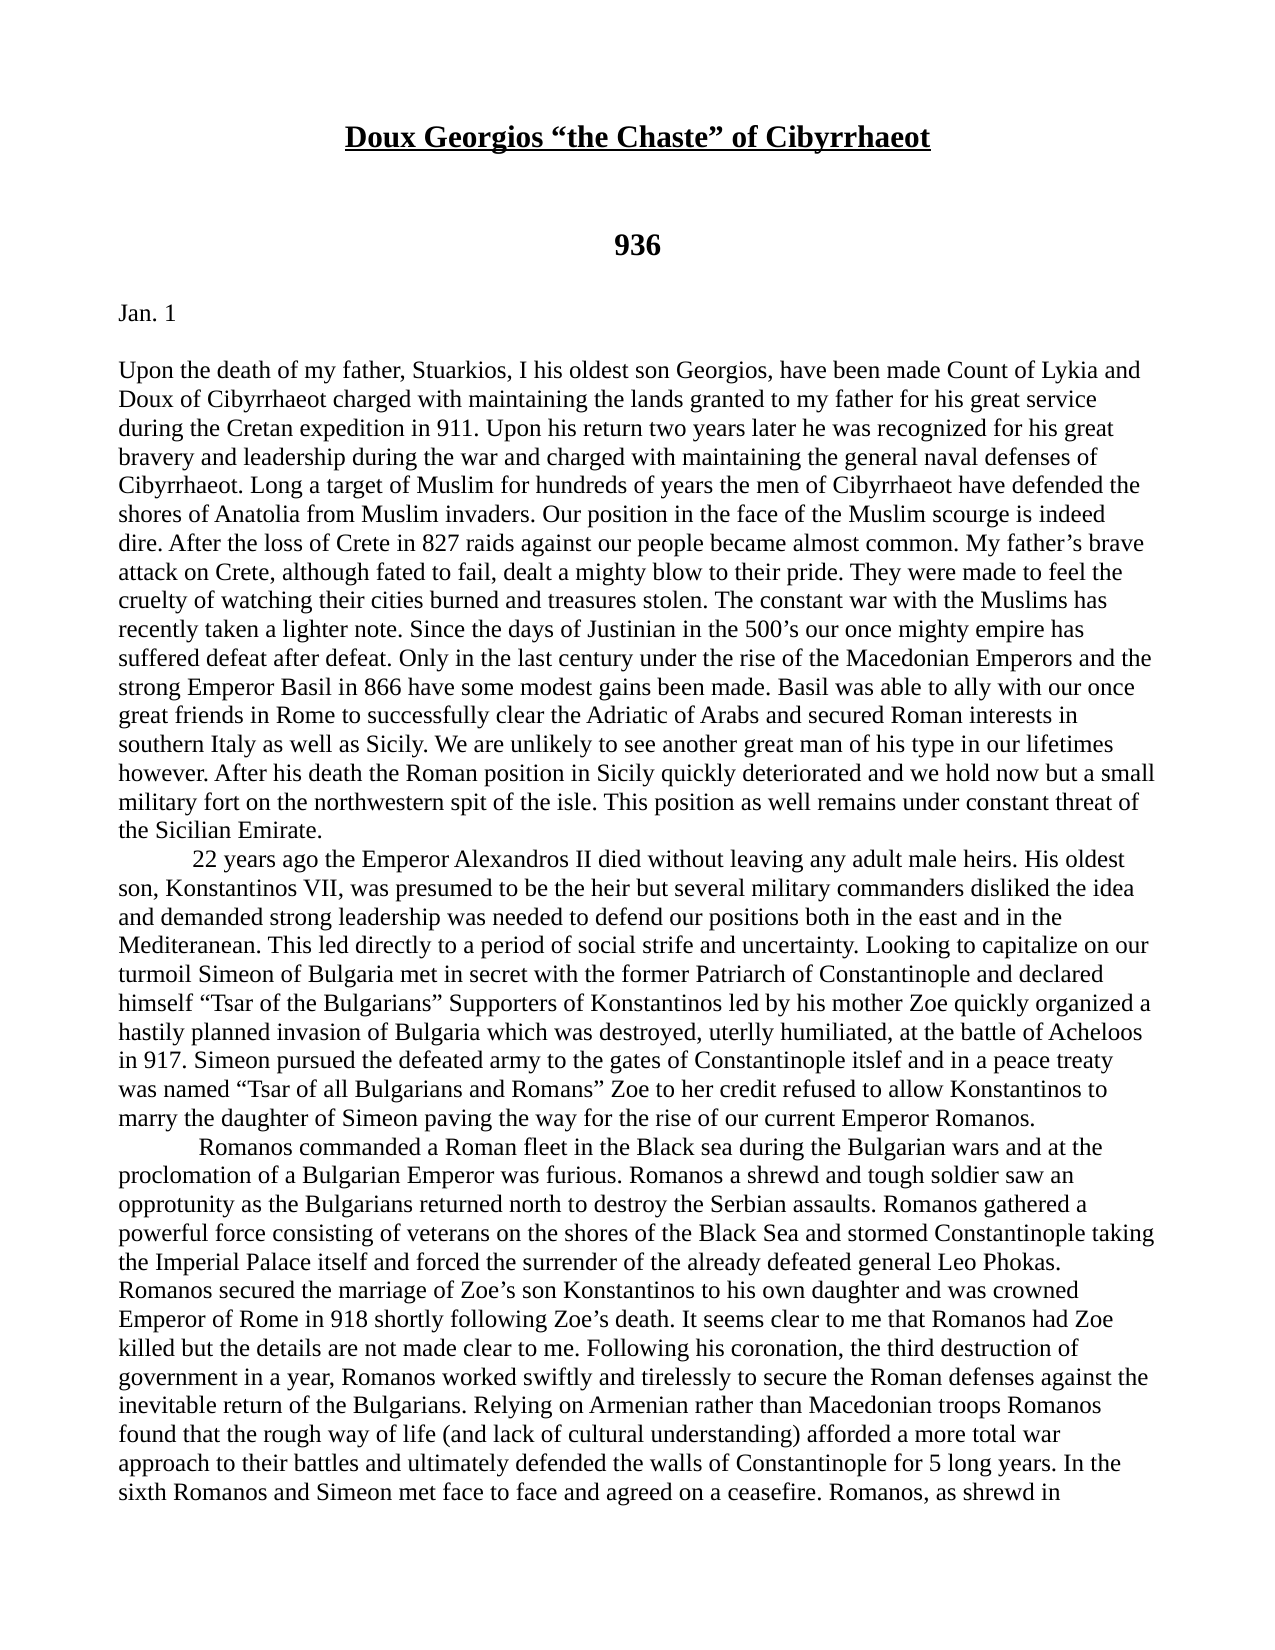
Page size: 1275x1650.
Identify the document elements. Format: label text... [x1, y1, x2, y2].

text Doux Georgios “the Chaste” of Cibyrrhaeot [118, 118, 1157, 154]
text Jan. 1 [118, 298, 1157, 327]
text Upon the death of my father, Stuarkios, I his oldest son Georgios, have been made Count of Lykia and Doux of Cibyrrhaeot charged with maintaining the lands granted to my father for his great service during the Cretan expedition in 911. Upon his return two years later he was recognized for his great bravery and leadership during the war and charged with maintaining the general naval defenses of Cibyrrhaeot. Long a target of Muslim for hundreds of years the men of Cibyrrhaeot have defended the shores of Anatolia from Muslim invaders. Our position in the face of the Muslim scourge is indeed dire. After the loss of Crete in 827 raids against our people became almost common. My father’s brave attack on Crete, although fated to fail, dealt a mighty blow to their pride. They were made to feel the cruelty of watching their cities burned and treasures stolen. The constant war with the Muslims has recently taken a lighter note. Since the days of Justinian in the 500’s our once mighty empire has suffered defeat after defeat. Only in the last century under the rise of the Macedonian Emperors and the strong Emperor Basil in 866 have some modest gains been made. Basil was able to ally with our once great friends in Rome to successfully clear the Adriatic of Arabs and secured Roman interests in southern Italy as well as Sicily. We are unlikely to see another great man of his type in our lifetimes however. After his death the Roman position in Sicily quickly deteriorated and we hold now but a small military fort on the northwestern spit of the isle. This position as well remains under constant threat of the Sicilian Emirate. [118, 355, 1157, 844]
text 936 [118, 226, 1157, 262]
text 22 years ago the Emperor Alexandros II died without leaving any adult male heirs. His oldest son, Konstantinos VII, was presumed to be the heir but several military commanders disliked the idea and demanded strong leadership was needed to defend our positions both in the east and in the Mediteranean. This led directly to a period of social strife and uncertainty. Looking to capitalize on our turmoil Simeon of Bulgaria met in secret with the former Patriarch of Constantinople and declared himself “Tsar of the Bulgarians” Supporters of Konstantinos led by his mother Zoe quickly organized a hastily planned invasion of Bulgaria which was destroyed, uterlly humiliated, at the battle of Acheloos in 917. Simeon pursued the defeated army to the gates of Constantinople itslef and in a peace treaty was named “Tsar of all Bulgarians and Romans” Zoe to her credit refused to allow Konstantinos to marry the daughter of Simeon paving the way for the rise of our current Emperor Romanos. [118, 844, 1157, 1132]
text Romanos commanded a Roman fleet in the Black sea during the Bulgarian wars and at the proclomation of a Bulgarian Emperor was furious. Romanos a shrewd and tough soldier saw an opprotunity as the Bulgarians returned north to destroy the Serbian assaults. Romanos gathered a powerful force consisting of veterans on the shores of the Black Sea and stormed Constantinople taking the Imperial Palace itself and forced the surrender of the already defeated general Leo Phokas. Romanos secured the marriage of Zoe’s son Konstantinos to his own daughter and was crowned Emperor of Rome in 918 shortly following Zoe’s death. It seems clear to me that Romanos had Zoe killed but the details are not made clear to me. Following his coronation, the third destruction of government in a year, Romanos worked swiftly and tirelessly to secure the Roman defenses against the inevitable return of the Bulgarians. Relying on Armenian rather than Macedonian troops Romanos found that the rough way of life (and lack of cultural understanding) afforded a more total war approach to their battles and ultimately defended the walls of Constantinople for 5 long years. In the sixth Romanos and Simeon met face to face and agreed on a ceasefire. Romanos, as shrewd in [118, 1132, 1157, 1505]
